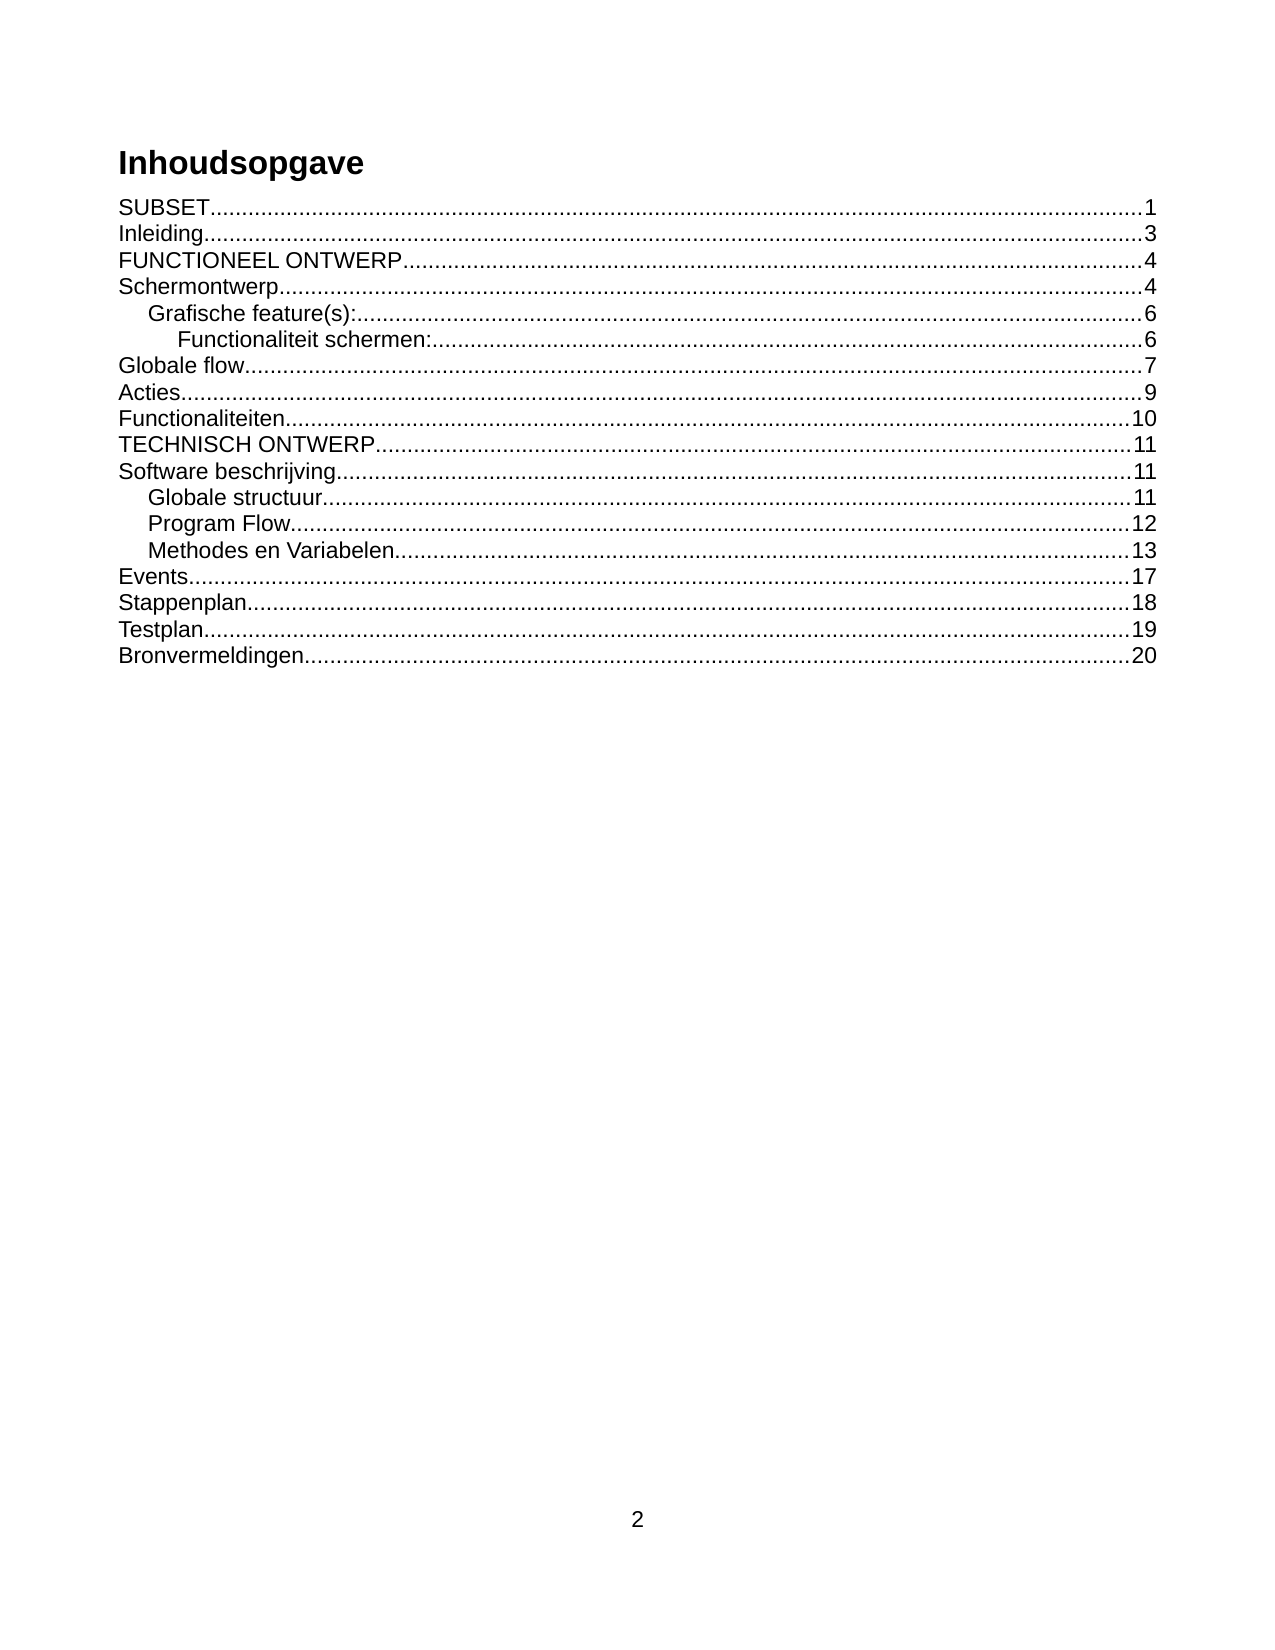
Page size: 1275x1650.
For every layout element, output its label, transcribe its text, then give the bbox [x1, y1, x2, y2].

text Functionaliteiten 10 [118, 405, 1157, 431]
text Functionaliteit schermen: 6 [177, 326, 1157, 352]
text Acties 9 [118, 378, 1157, 405]
text SUBSET 1 [118, 194, 1157, 220]
text Events 17 [118, 563, 1157, 589]
subtitle Inhoudsopgave [118, 143, 1157, 182]
text FUNCTIONEEL ONTWERP 4 [118, 247, 1157, 273]
text Schermontwerp 4 [118, 273, 1157, 299]
text Globale structuur 11 [148, 484, 1157, 510]
text Globale flow 7 [118, 352, 1157, 378]
text Stappenplan 18 [118, 589, 1157, 616]
text Inleiding 3 [118, 220, 1157, 247]
text Testplan 19 [118, 616, 1157, 642]
text Grafische feature(s): 6 [148, 299, 1157, 326]
text Program Flow 12 [148, 510, 1157, 537]
text Software beschrijving 11 [118, 458, 1157, 484]
text Methodes en Variabelen 13 [148, 537, 1157, 563]
text Bronvermeldingen 20 [118, 642, 1157, 668]
text TECHNISCH ONTWERP 11 [118, 431, 1157, 458]
